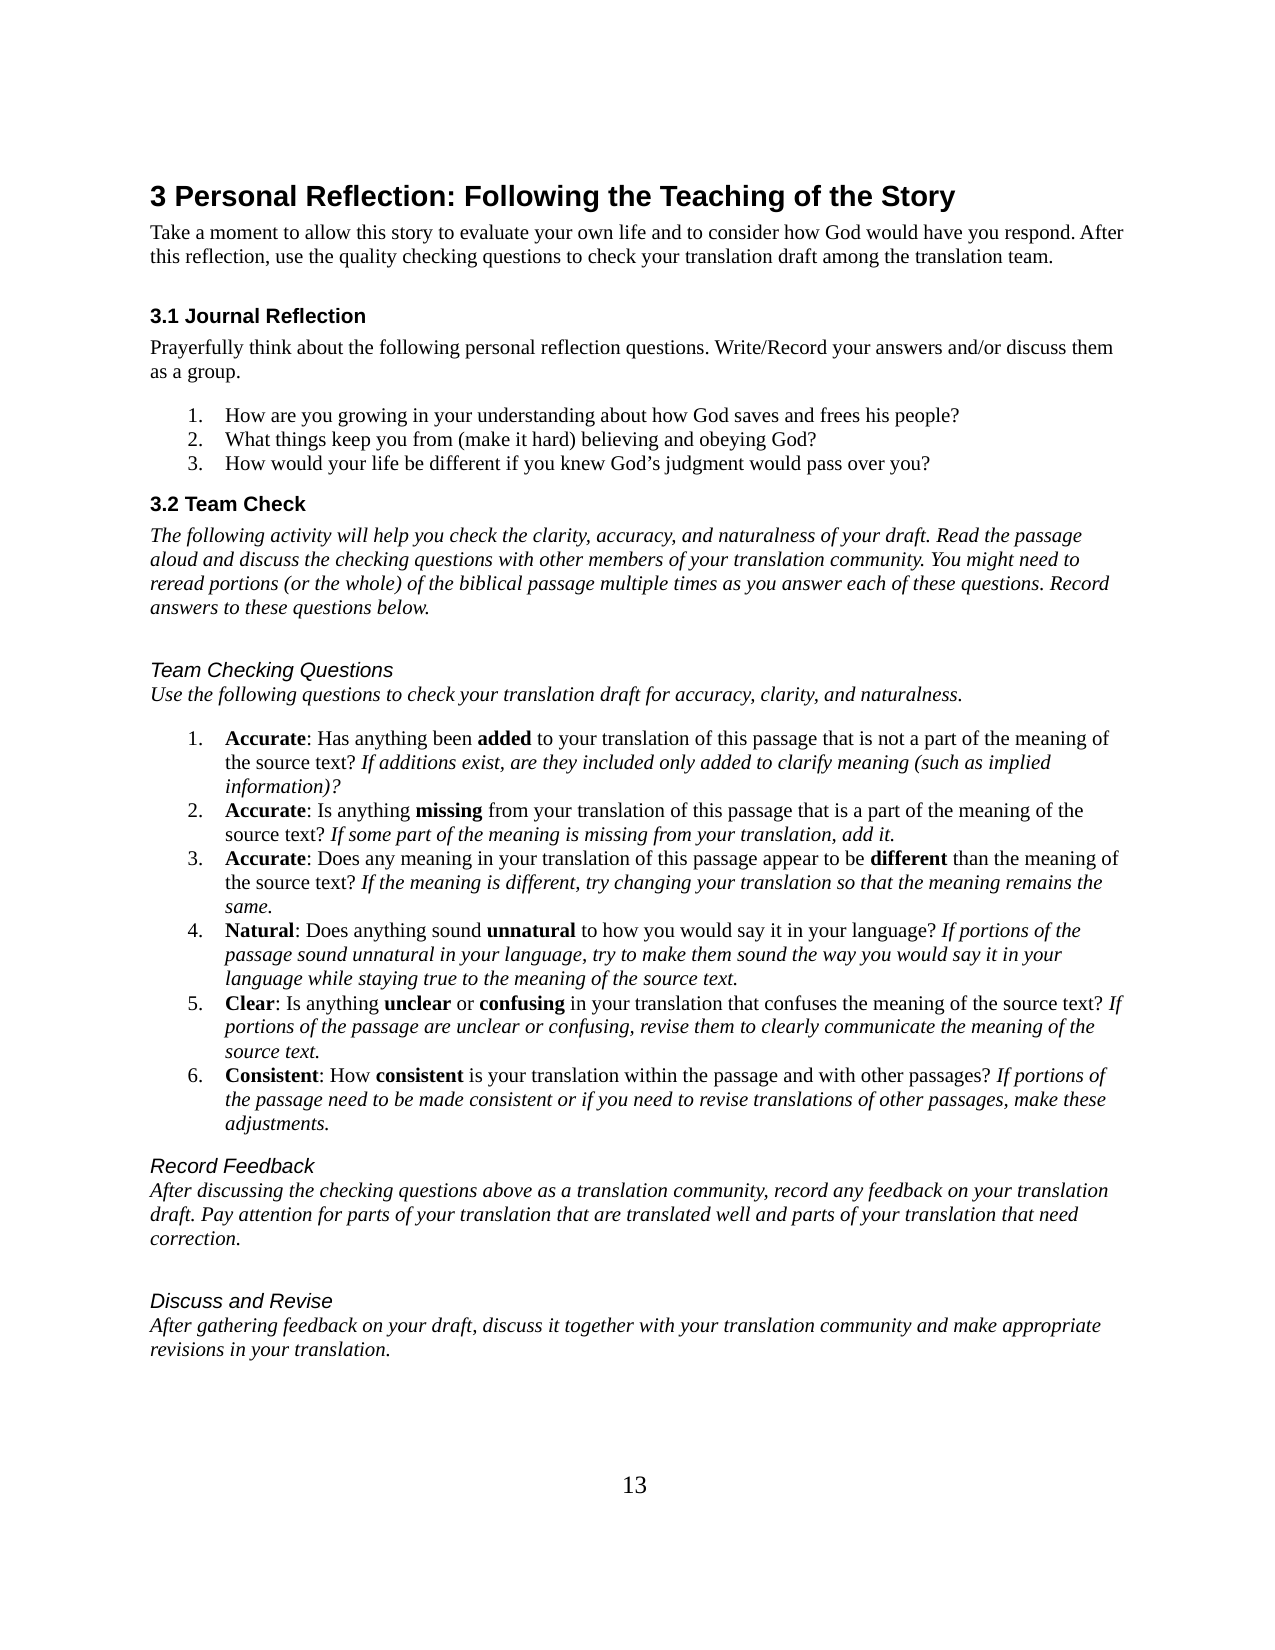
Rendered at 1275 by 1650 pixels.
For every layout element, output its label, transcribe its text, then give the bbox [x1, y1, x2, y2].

subtitle 3 Personal Reflection: Following the Teaching of the Story [150, 179, 1125, 212]
list Accurate: Does any meaning in your translation of this passage appear to be different than the meaning of the source text? If the meaning is different, try changing your translation so that the meaning remains the same. [187, 846, 1125, 918]
list How are you growing in your understanding about how God saves and frees his people? [187, 403, 1125, 427]
subtitle Record Feedback [150, 1154, 1125, 1178]
text After gathering feedback on your draft, discuss it together with your translation community and make appropriate revisions in your translation. [150, 1313, 1125, 1361]
text Take a moment to allow this story to evaluate your own life and to consider how God would have you respond. After this reflection, use the quality checking questions to check your translation draft among the translation team. [150, 220, 1125, 268]
subtitle Discuss and Revise [150, 1289, 1125, 1313]
text Use the following questions to check your translation draft for accuracy, clarity, and naturalness. [150, 682, 1125, 706]
text After discussing the checking questions above as a translation community, record any feedback on your translation draft. Pay attention for parts of your translation that are translated well and parts of your translation that need correction. [150, 1178, 1125, 1250]
list Natural: Does anything sound unnatural to how you would say it in your language? If portions of the passage sound unnatural in your language, try to make them sound the way you would say it in your language while staying true to the meaning of the source text. [187, 918, 1125, 990]
list Consistent: How consistent is your translation within the passage and with other passages? If portions of the passage need to be made consistent or if you need to revise translations of other passages, make these adjustments. [187, 1063, 1125, 1135]
text Prayerfully think about the following personal reflection questions. Write/Record your answers and/or discuss them as a group. [150, 335, 1125, 383]
list What things keep you from (make it hard) believing and obeying God? [187, 427, 1125, 451]
list Accurate: Is anything missing from your translation of this passage that is a part of the meaning of the source text? If some part of the meaning is missing from your translation, add it. [187, 798, 1125, 846]
list Clear: Is anything unclear or confusing in your translation that confuses the meaning of the source text? If portions of the passage are unclear or confusing, revise them to clearly communicate the meaning of the source text. [187, 990, 1125, 1063]
subtitle 3.1 Journal Reflection [150, 304, 1125, 328]
subtitle 3.2 Team Check [150, 492, 1125, 516]
list Accurate: Has anything been added to your translation of this passage that is not a part of the meaning of the source text? If additions exist, are they included only added to clarify meaning (such as implied information)? [187, 726, 1125, 798]
subtitle Team Checking Questions [150, 658, 1125, 682]
text The following activity will help you check the clarity, accuracy, and naturalness of your draft. Read the passage aloud and discuss the checking questions with other members of your translation community. You might need to reread portions (or the whole) of the biblical passage multiple times as you answer each of these questions. Record answers to these questions below. [150, 523, 1125, 619]
list How would your life be different if you knew God’s judgment would pass over you? [187, 451, 1125, 475]
